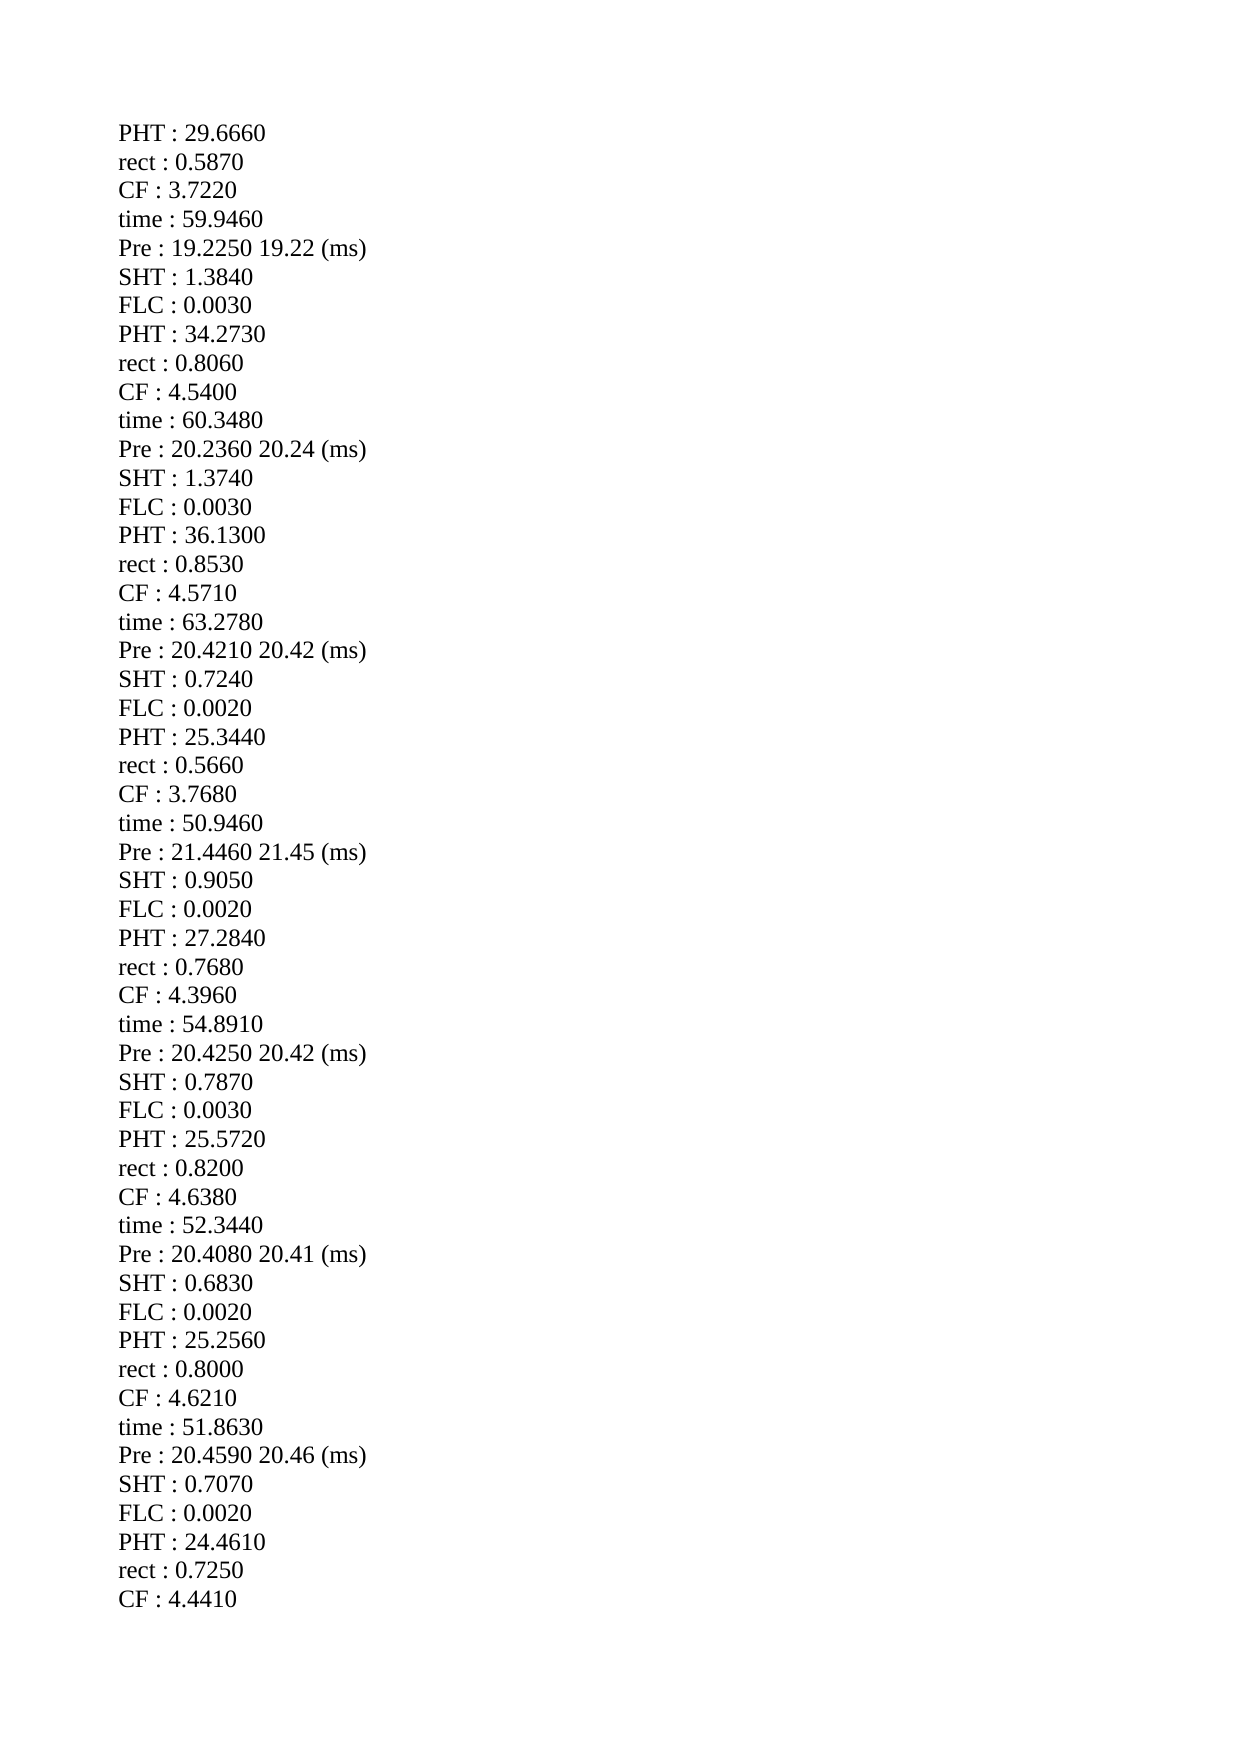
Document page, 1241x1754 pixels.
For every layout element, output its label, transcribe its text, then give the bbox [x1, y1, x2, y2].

text CF : 4.4410 [118, 1584, 1122, 1613]
text PHT : 34.2730 [118, 319, 1122, 348]
text FLC : 0.0020 [118, 693, 1122, 722]
text FLC : 0.0030 [118, 291, 1122, 319]
text CF : 4.3960 [118, 981, 1122, 1009]
text CF : 4.6210 [118, 1383, 1122, 1412]
text SHT : 0.9050 [118, 866, 1122, 894]
text PHT : 25.5720 [118, 1124, 1122, 1153]
text PHT : 24.4610 [118, 1527, 1122, 1556]
text SHT : 0.7240 [118, 664, 1122, 693]
text FLC : 0.0020 [118, 1297, 1122, 1326]
text PHT : 27.2840 [118, 923, 1122, 952]
text PHT : 36.1300 [118, 521, 1122, 549]
text Pre : 20.4210 20.42 (ms) [118, 636, 1122, 664]
text SHT : 0.7870 [118, 1067, 1122, 1096]
text rect : 0.8060 [118, 348, 1122, 377]
text PHT : 25.2560 [118, 1326, 1122, 1354]
text FLC : 0.0020 [118, 1498, 1122, 1527]
text PHT : 29.6660 [118, 118, 1122, 147]
text rect : 0.8000 [118, 1354, 1122, 1383]
text SHT : 1.3740 [118, 463, 1122, 492]
text CF : 4.5400 [118, 377, 1122, 406]
text rect : 0.5870 [118, 147, 1122, 176]
text time : 60.3480 [118, 406, 1122, 434]
text FLC : 0.0030 [118, 492, 1122, 521]
text SHT : 1.3840 [118, 262, 1122, 291]
text Pre : 19.2250 19.22 (ms) [118, 233, 1122, 262]
text Pre : 20.4590 20.46 (ms) [118, 1441, 1122, 1469]
text CF : 3.7680 [118, 779, 1122, 808]
text time : 51.8630 [118, 1412, 1122, 1441]
text Pre : 20.4080 20.41 (ms) [118, 1239, 1122, 1268]
text FLC : 0.0020 [118, 894, 1122, 923]
text Pre : 20.4250 20.42 (ms) [118, 1038, 1122, 1067]
text Pre : 21.4460 21.45 (ms) [118, 837, 1122, 866]
text time : 50.9460 [118, 808, 1122, 837]
text rect : 0.7680 [118, 952, 1122, 981]
text CF : 4.6380 [118, 1182, 1122, 1211]
text time : 59.9460 [118, 204, 1122, 233]
text SHT : 0.7070 [118, 1469, 1122, 1498]
text rect : 0.8530 [118, 549, 1122, 578]
text rect : 0.8200 [118, 1153, 1122, 1182]
text FLC : 0.0030 [118, 1096, 1122, 1124]
text time : 54.8910 [118, 1009, 1122, 1038]
text time : 52.3440 [118, 1211, 1122, 1239]
text rect : 0.5660 [118, 751, 1122, 779]
text PHT : 25.3440 [118, 722, 1122, 751]
text SHT : 0.6830 [118, 1268, 1122, 1297]
text CF : 3.7220 [118, 176, 1122, 204]
text CF : 4.5710 [118, 578, 1122, 607]
text time : 63.2780 [118, 607, 1122, 636]
text Pre : 20.2360 20.24 (ms) [118, 434, 1122, 463]
text rect : 0.7250 [118, 1556, 1122, 1584]
